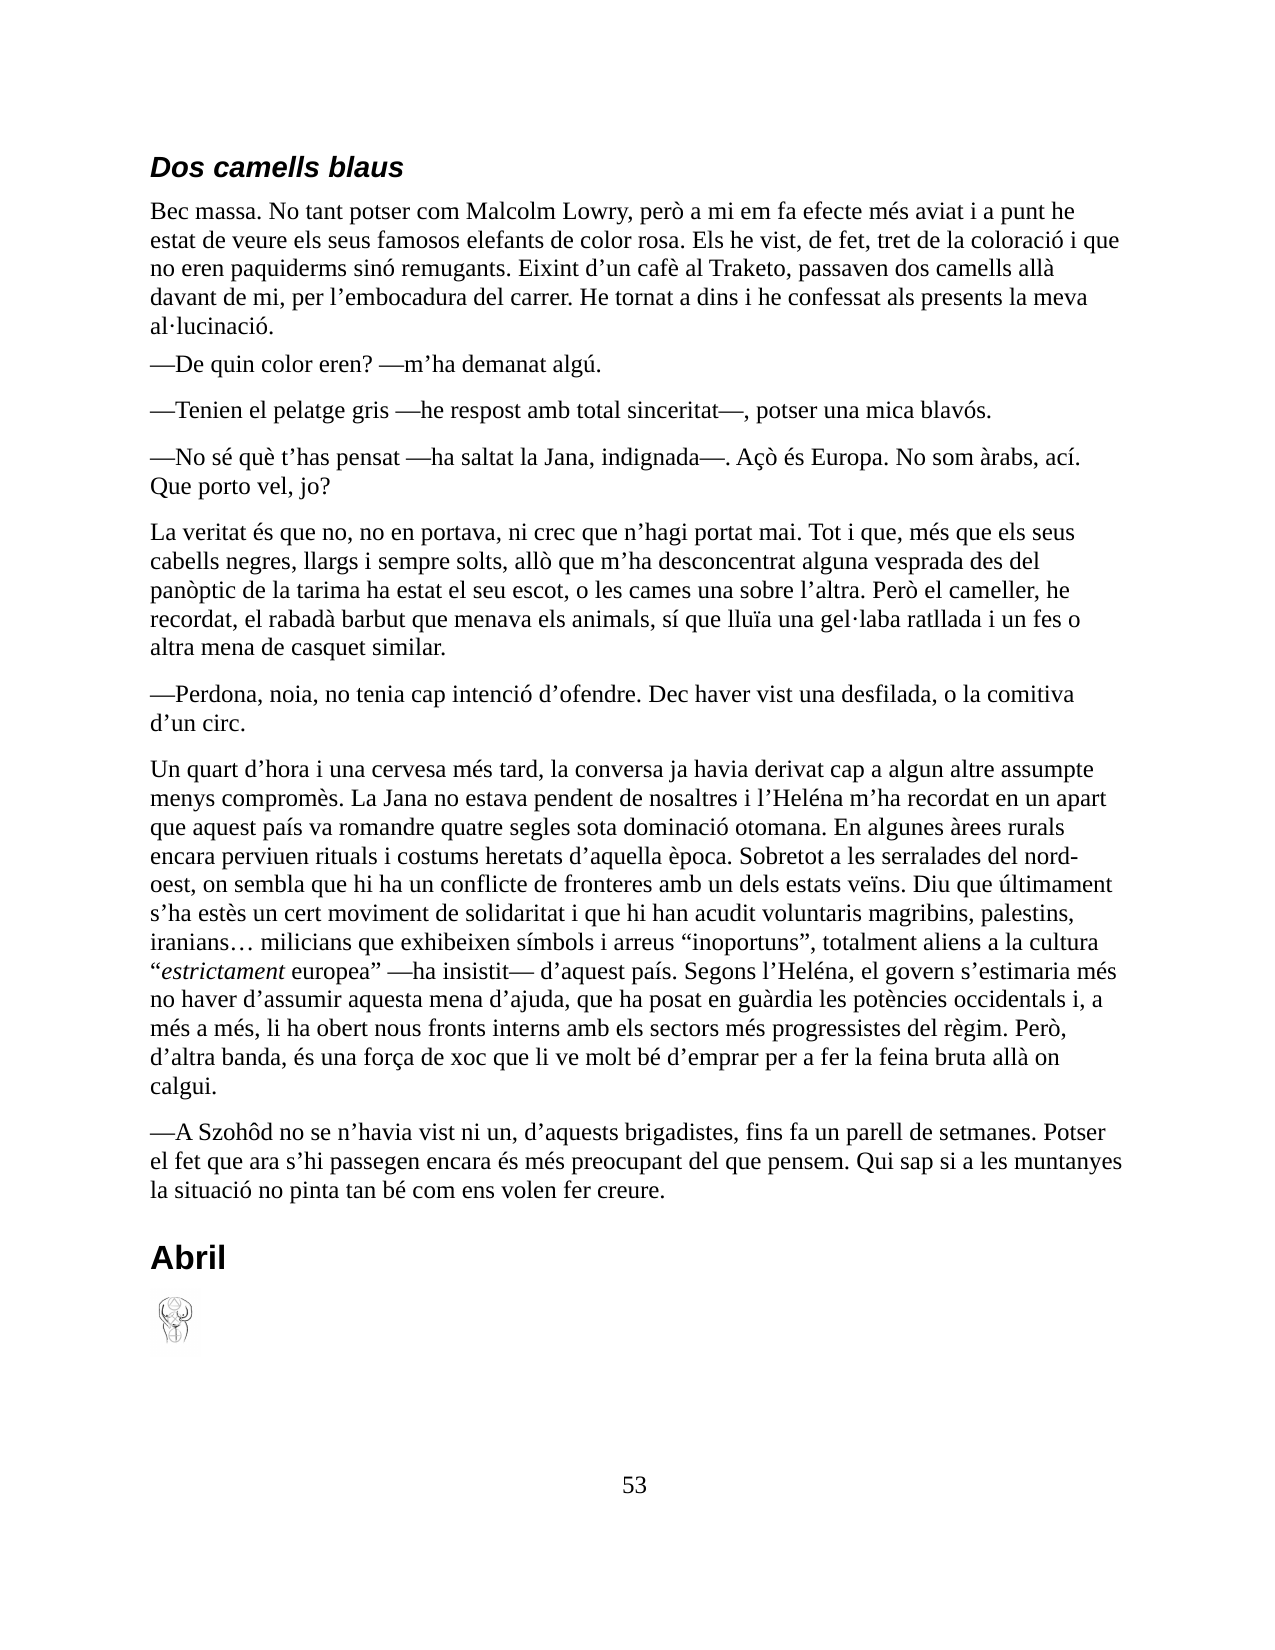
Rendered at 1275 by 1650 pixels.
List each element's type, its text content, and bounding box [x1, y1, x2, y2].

text Bec massa. No tant potser com Malcolm Lowry, però a mi em fa efecte més aviat i a punt he estat de veure els seus famosos elefants de color rosa. Els he vist, de fet, tret de la coloració i que no eren paquiderms sinó remugants. Eixint d’un cafè al Traketo, passaven dos camells allà davant de mi, per l’embocadura del carrer. He tornat a dins i he confessat als presents la meva al·lucinació. [150, 196, 1125, 340]
subtitle Dos camells blaus [150, 150, 1125, 183]
text —Tenien el pelatge gris —he respost amb total sinceritat—, potser una mica blavós. [150, 395, 1125, 424]
text —Perdona, noia, no tenia cap intenció d’ofendre. Dec haver vist una desfilada, o la comitiva d’un circ. [150, 679, 1125, 737]
subtitle Abril [150, 1238, 1125, 1276]
picture [150, 1288, 201, 1357]
text —No sé què t’has pensat —ha saltat la Jana, indignada—. Açò és Europa. No som àrabs, ací. Que porto vel, jo? [150, 442, 1125, 499]
text —De quin color eren? —m’ha demanat algú. [150, 349, 1125, 377]
text La veritat és que no, no en portava, ni crec que n’hagi portat mai. Tot i que, més que els seus cabells negres, llargs i sempre solts, allò que m’ha desconcentrat alguna vesprada des del panòptic de la tarima ha estat el seu escot, o les cames una sobre l’altra. Però el cameller, he recordat, el rabadà barbut que menava els animals, sí que lluïa una gel·laba ratllada i un fes o altra mena de casquet similar. [150, 517, 1125, 661]
text —A Szohôd no se n’havia vist ni un, d’aquests brigadistes, fins fa un parell de setmanes. Potser el fet que ara s’hi passegen encara és més preocupant del que pensem. Qui sap si a les muntanyes la situació no pinta tan bé com ens volen fer creure. [150, 1117, 1125, 1204]
text Un quart d’hora i una cervesa més tard, la conversa ja havia derivat cap a algun altre assumpte menys compromès. La Jana no estava pendent de nosaltres i l’Heléna m’ha recordat en un apart que aquest país va romandre quatre segles sota dominació otomana. En algunes àrees rurals encara perviuen rituals i costums heretats d’aquella època. Sobretot a les serralades del nord-oest, on sembla que hi ha un conflicte de fronteres amb un dels estats veïns. Diu que últimament s’ha estès un cert moviment de solidaritat i que hi han acudit voluntaris magribins, palestins, iranians… milicians que exhibeixen símbols i arreus “inoportuns”, totalment aliens a la cultura “estrictament europea” —ha insistit— d’aquest país. Segons l’Heléna, el govern s’estimaria més no haver d’assumir aquesta mena d’ajuda, que ha posat en guàrdia les potències occidentals i, a més a més, li ha obert nous fronts interns amb els sectors més progressistes del règim. Però, d’altra banda, és una força de xoc que li ve molt bé d’emprar per a fer la feina bruta allà on calgui. [150, 754, 1125, 1099]
